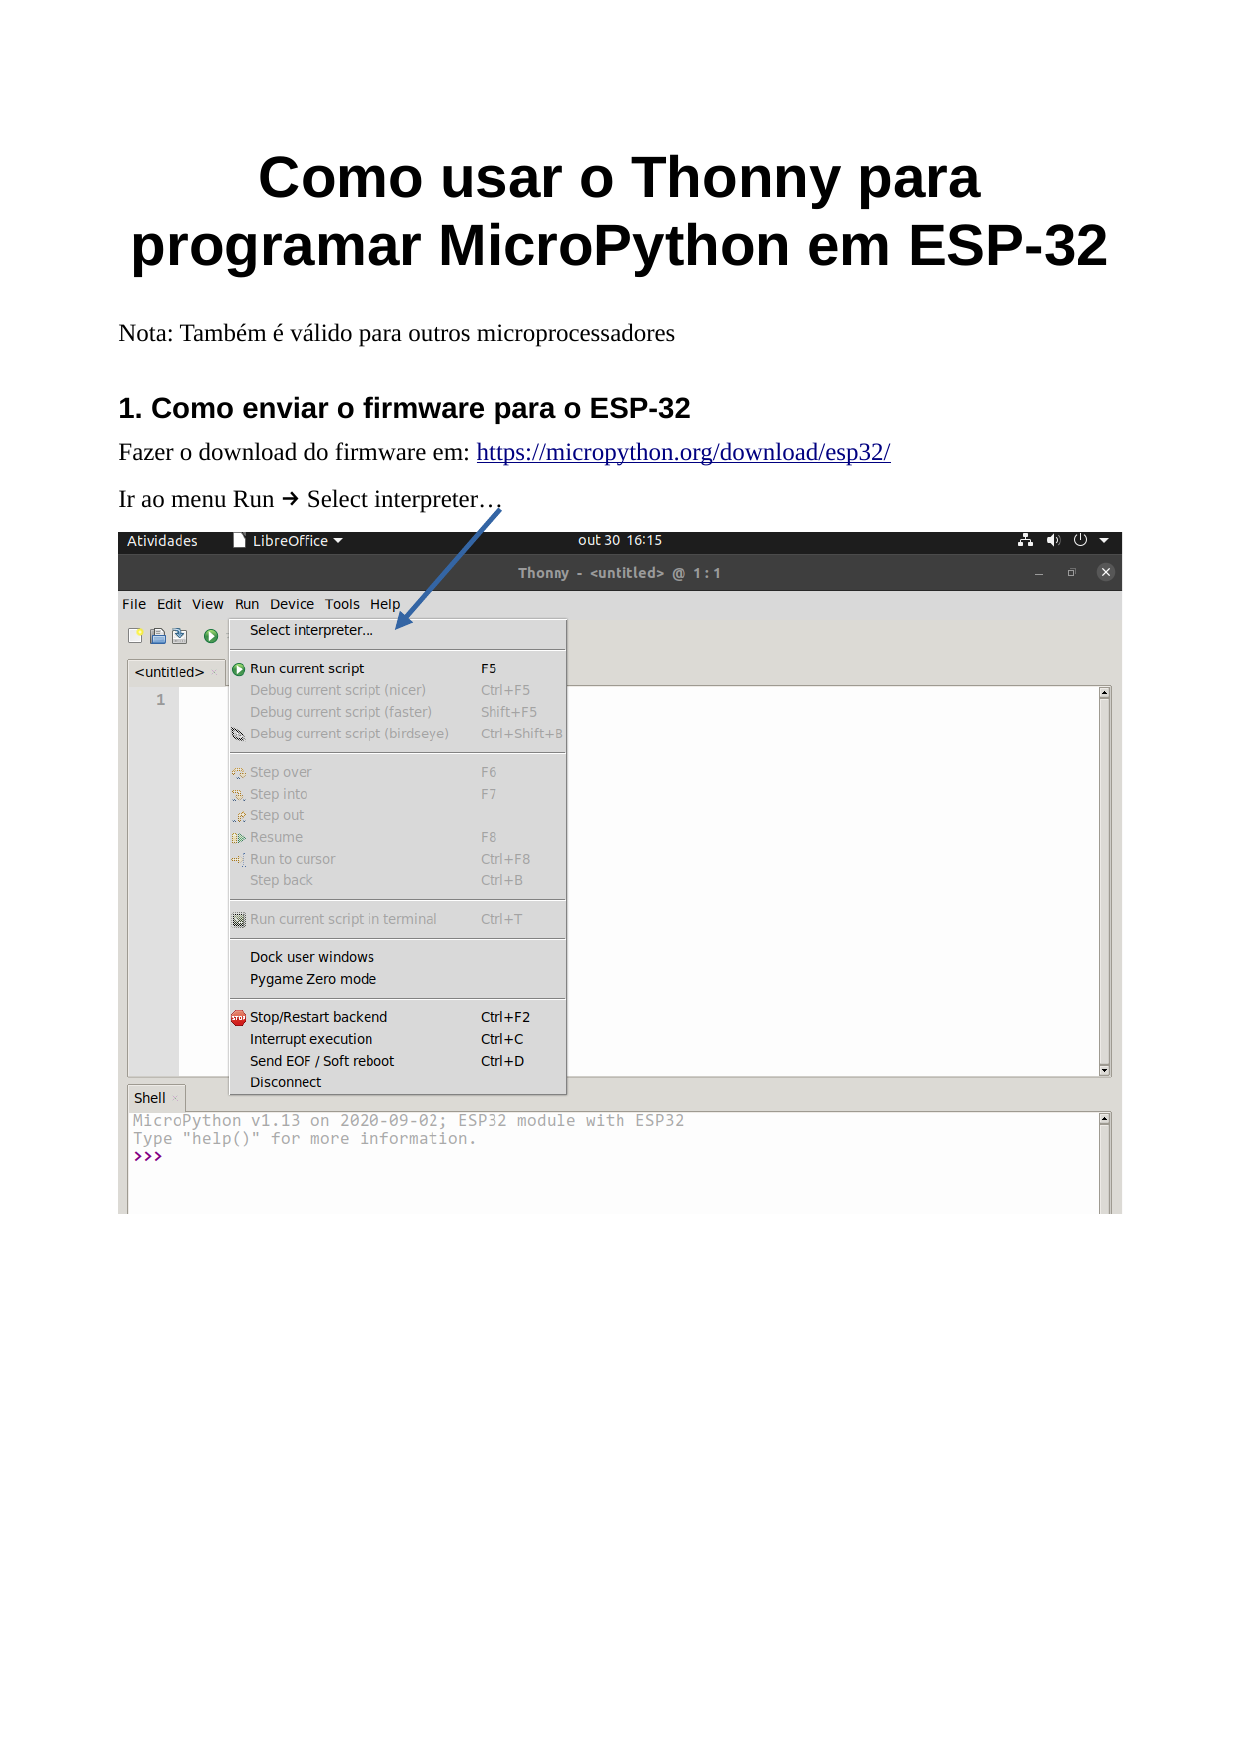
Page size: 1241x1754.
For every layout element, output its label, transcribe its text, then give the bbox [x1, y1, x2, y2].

text Nota: Também é válido para outros microprocessadores [118, 318, 1122, 347]
text Fazer o download do firmware em: https://micropython.org/download/esp32/ [118, 437, 1122, 466]
picture [118, 532, 1123, 1214]
title Como usar o Thonny para programar MicroPython em ESP-32 [118, 143, 1122, 277]
subtitle 1. Como enviar o firmware para o ESP-32 [118, 391, 1122, 424]
text Ir ao menu Run → Select interpreter… [118, 484, 1122, 513]
